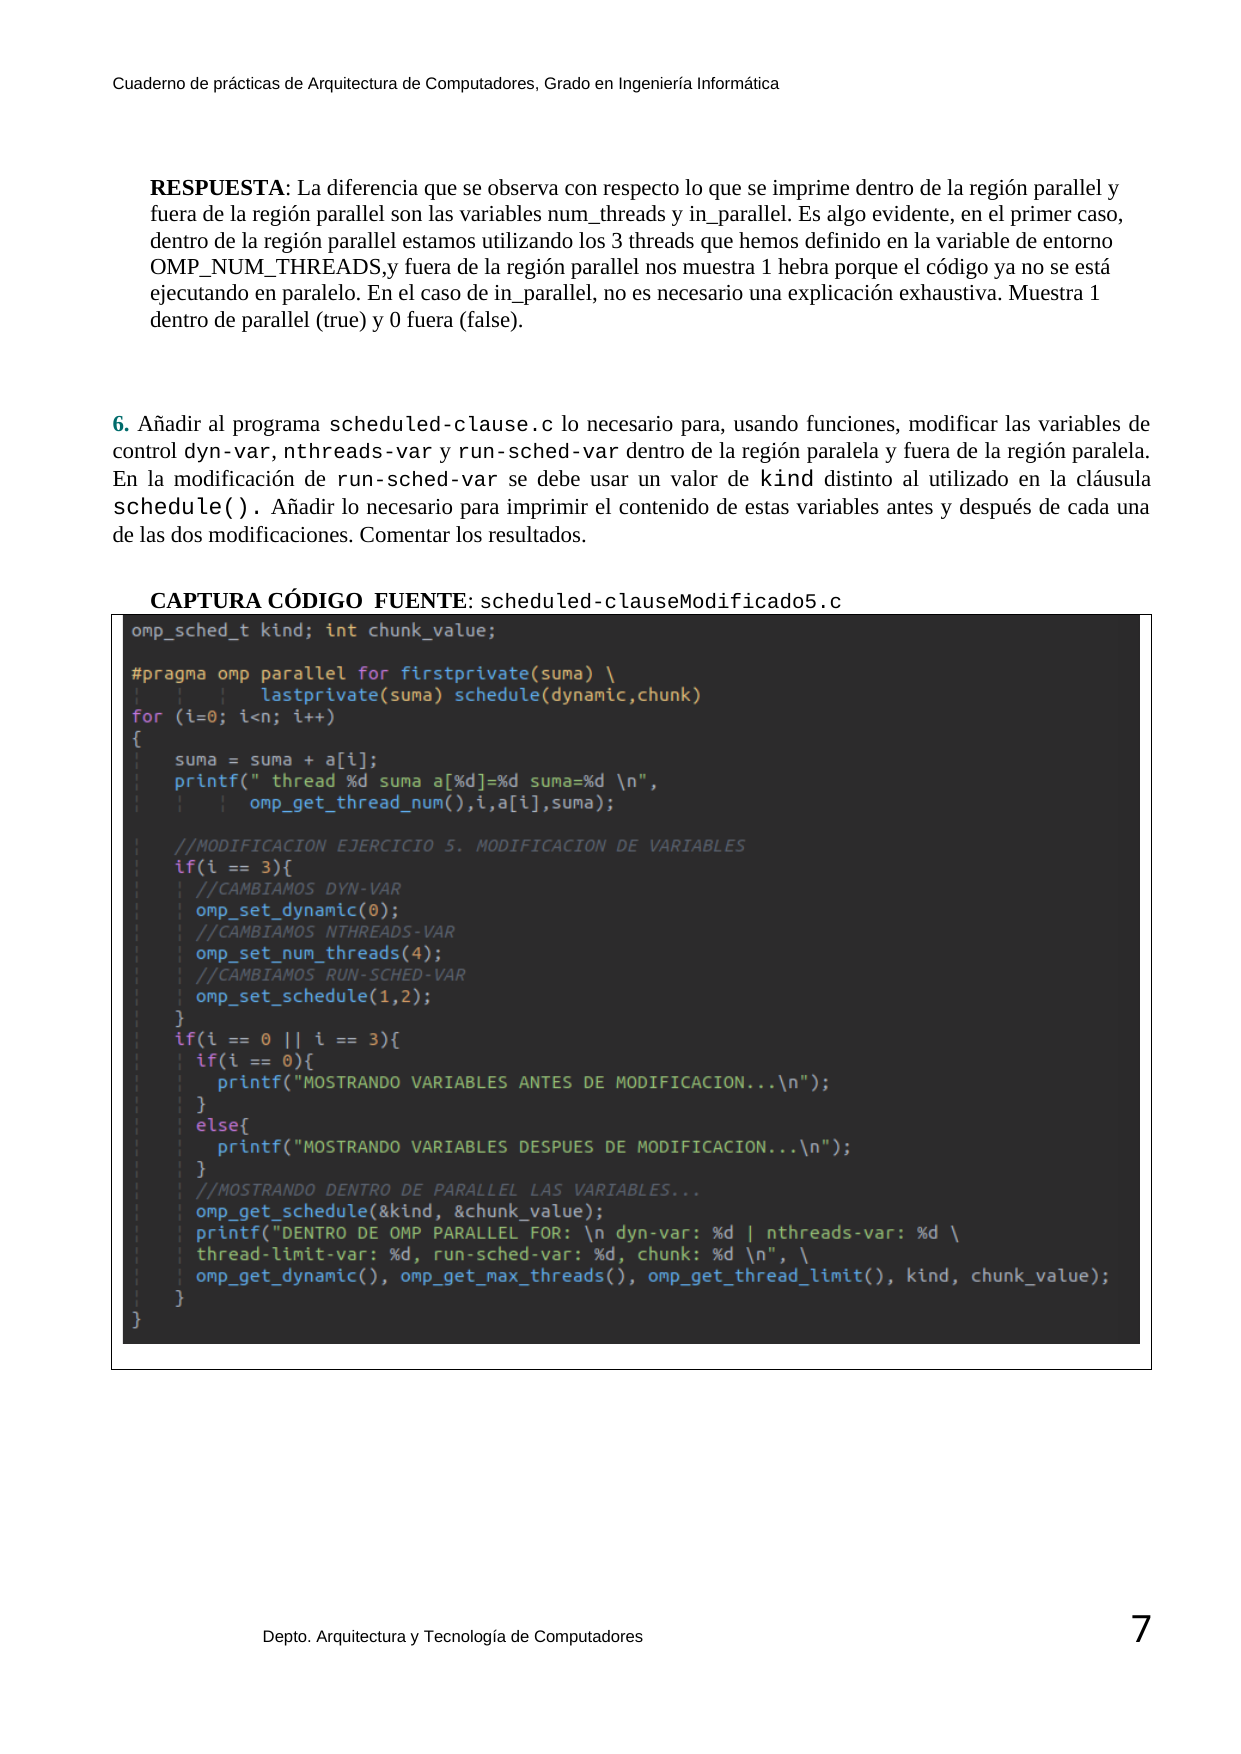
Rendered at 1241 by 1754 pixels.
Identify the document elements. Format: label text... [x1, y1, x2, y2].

picture [122, 615, 1140, 1344]
text fuera de la región parallel son las variables num_threads y in_parallel. Es algo evidente, en el primer caso, [150, 200, 1152, 227]
text dentro de la región parallel estamos utilizando los 3 threads que hemos definido en la variable de entorno [150, 227, 1152, 253]
text RESPUESTA: La diferencia que se observa con respecto lo que se imprime dentro de la región parallel y [150, 174, 1152, 200]
list 6. Añadir al programa scheduled-clause.c lo necesario para, usando funciones, modificar las variables de control dyn-var, nthreads-var y run-sched-var dentro de la región paralela y fuera de la región paralela. En la modificación de run-sched-var se debe usar un valor de kind distinto al utilizado en la cláusula schedule(). Añadir lo necesario para imprimir el contenido de estas variables antes y después de cada una de las dos modificaciones. Comentar los resultados. [112, 410, 1152, 548]
text dentro de parallel (true) y 0 fuera (false). [150, 306, 1152, 332]
text OMP_NUM_THREADS,y fuera de la región parallel nos muestra 1 hebra porque el código ya no se está [150, 253, 1152, 279]
text ejecutando en paralelo. En el caso de in_parallel, no es necesario una explicación exhaustiva. Muestra 1 [150, 279, 1152, 306]
text CAPTURA CÓDIGO FUENTE: scheduled-clauseModificado5.c [150, 587, 1152, 614]
table_header [112, 615, 1151, 1369]
